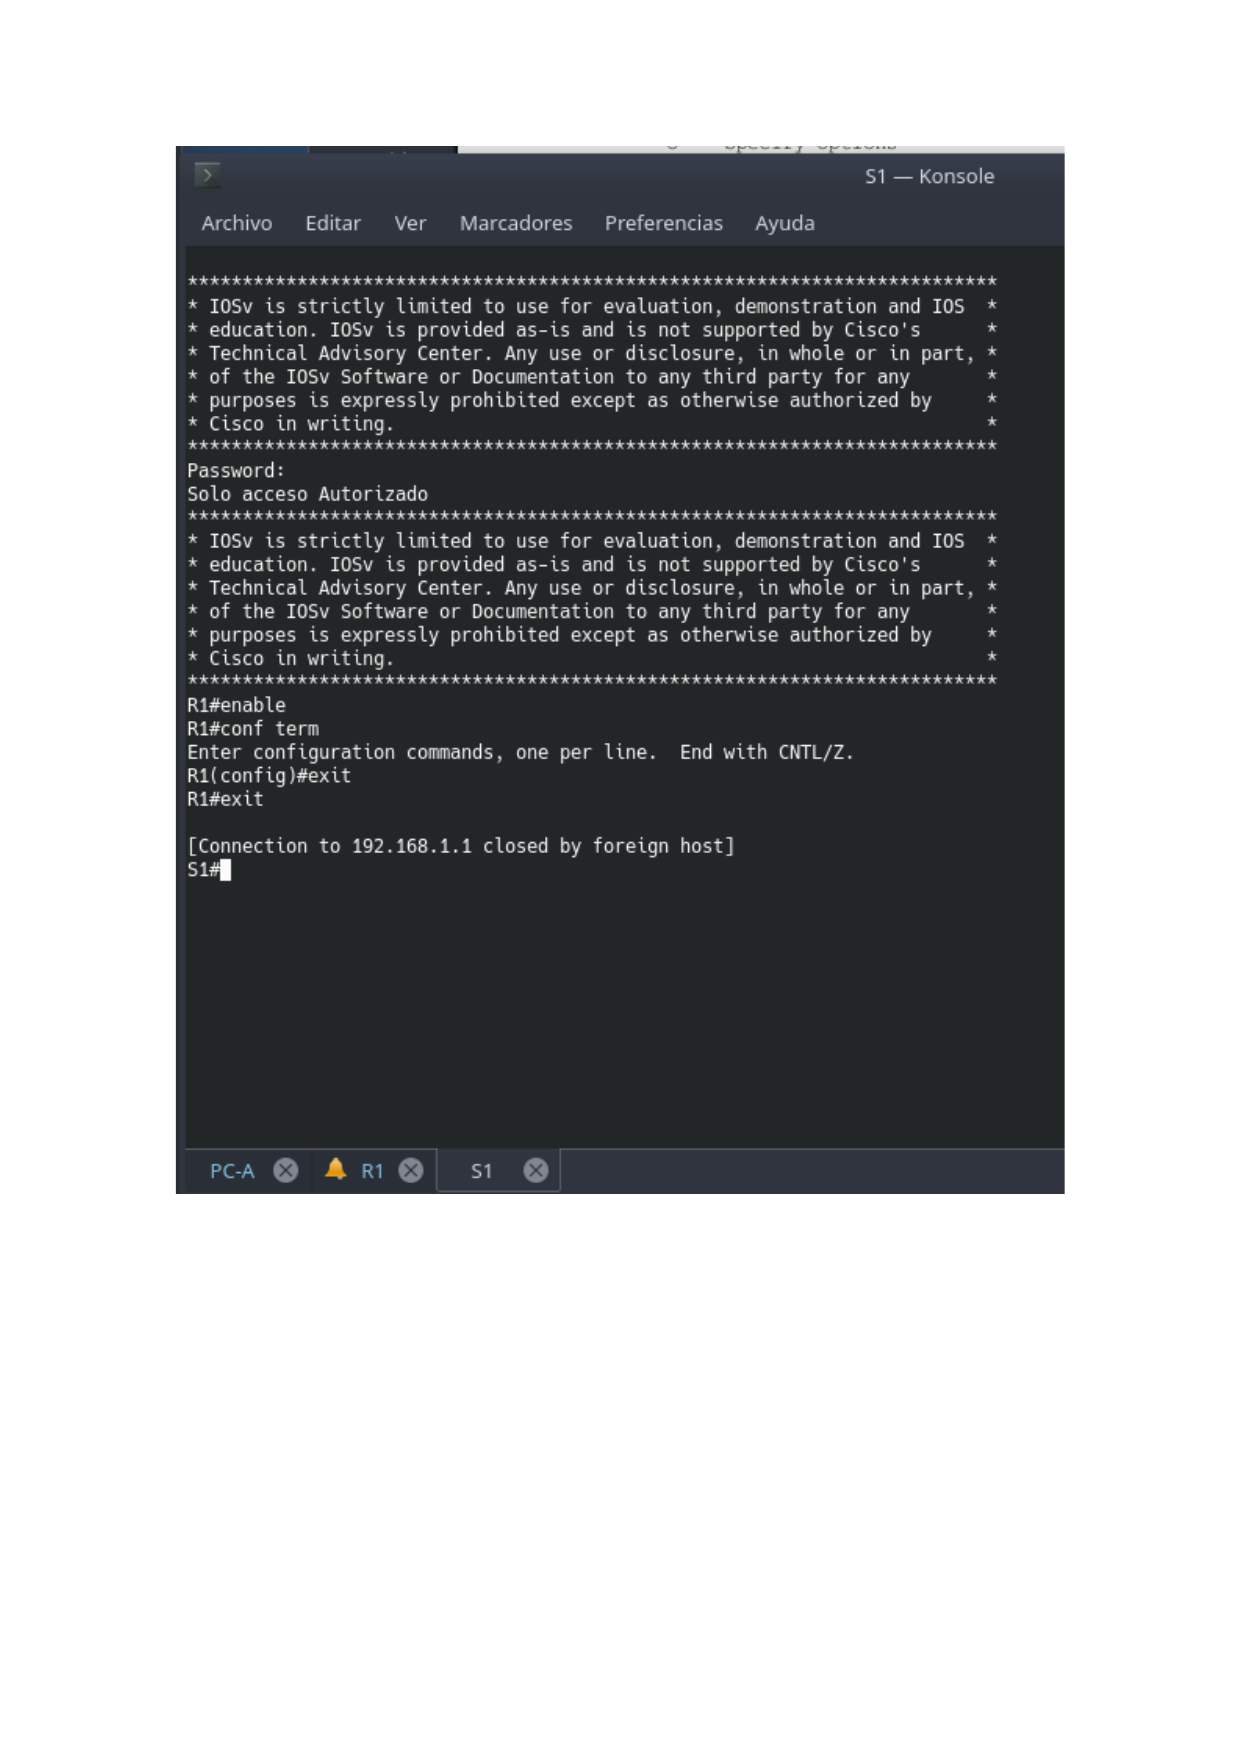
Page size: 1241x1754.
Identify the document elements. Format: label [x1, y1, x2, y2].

picture [175, 146, 1065, 1194]
